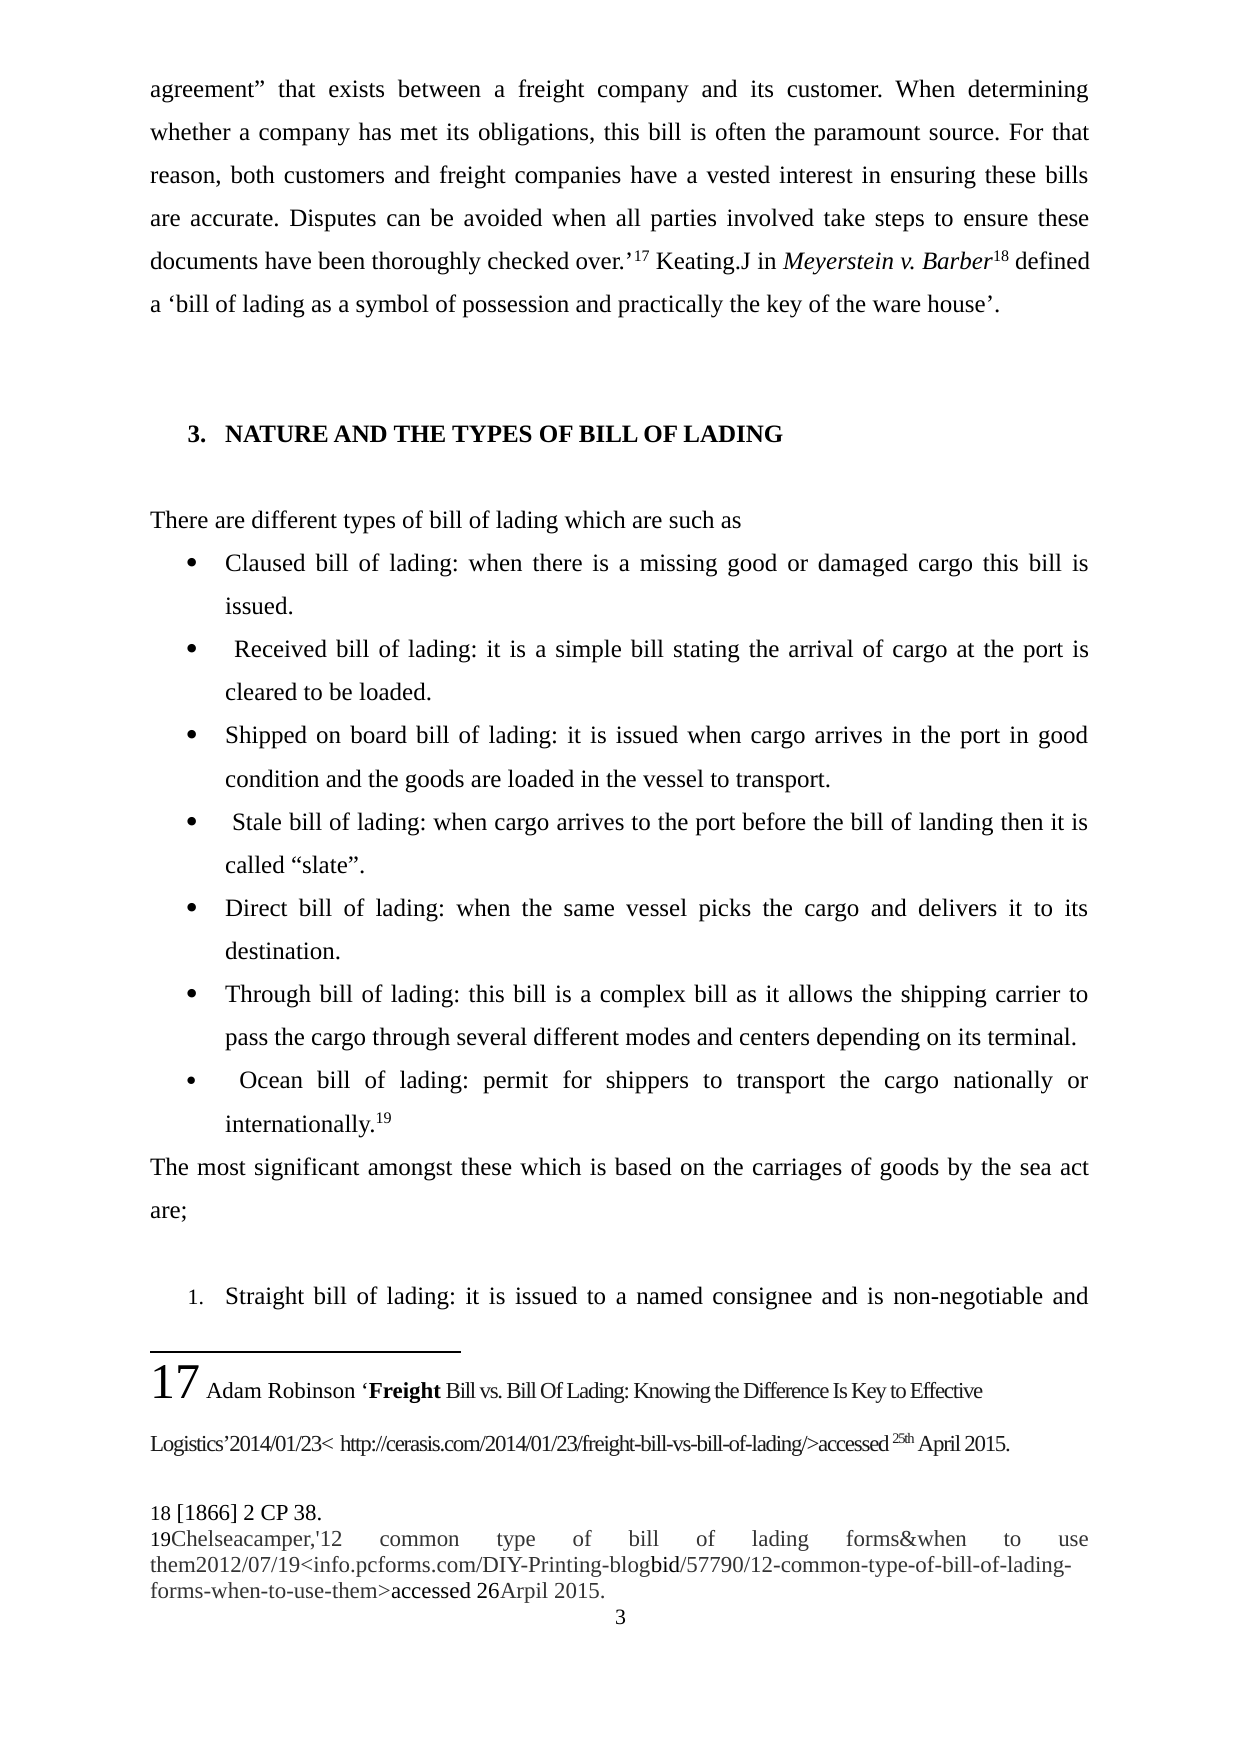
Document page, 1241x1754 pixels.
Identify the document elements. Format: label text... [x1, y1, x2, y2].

subtitle Adam Robinson ‘Freight Bill vs. Bill Of Lading: Knowing the Difference Is Key to Effective Logistics’2014/01/23< http://cerasis.com/2014/01/23/freight-bill-vs-bill-of-lading/>accessed 25th April 2015. [150, 1352, 1090, 1457]
list Straight bill of lading: it is issued to a named consignee and is non-negotiable and [187, 1281, 1090, 1310]
text [1866] 2 CP 38. [150, 1498, 1090, 1525]
list Stale bill of lading: when cargo arrives to the port before the bill of landing then it is called “slate”. [187, 807, 1090, 879]
list Chelseacamper,'12 common type of bill of lading forms&when to use them2012/07/19<info.pcforms.com/DIY-Printing-blogbid/57790/12-common-type-of-bill-of-lading-forms-when-to-use-them>accessed 26Arpil 2015. [150, 1525, 1090, 1604]
list Claused bill of lading: when there is a missing good or damaged cargo this bill is issued. [187, 548, 1090, 620]
text There are different types of bill of lading which are such as [150, 505, 1090, 534]
list Direct bill of lading: when the same vessel picks the cargo and delivers it to its destination. [187, 893, 1090, 965]
list Received bill of lading: it is a simple bill stating the arrival of cargo at the port is cleared to be loaded. [187, 634, 1090, 706]
text The most significant amongst these which is based on the carriages of goods by the sea act are; [150, 1152, 1090, 1224]
list Through bill of lading: this bill is a complex bill as it allows the shipping carrier to pass the cargo through several different modes and centers depending on its terminal. [187, 979, 1090, 1051]
list Shipped on board bill of lading: it is issued when cargo arrives in the port in good condition and the goods are loaded in the vessel to transport. [187, 721, 1090, 792]
list Ocean bill of lading: permit for shippers to transport the cargo nationally or internationally. [187, 1066, 1090, 1137]
list NATURE AND THE TYPES OF BILL OF LADING [187, 419, 1090, 447]
text agreement” that exists between a freight company and its customer. When determining whether a company has met its obligations, this bill is often the paramount source. For that reason, both customers and freight companies have a vested interest in ensuring these bills are accurate. Disputes can be avoided when all parties involved take steps to ensure these documents have been thoroughly checked over.’ Keating.J in Meyerstein v. Barber defined a ‘bill of lading as a symbol of possession and practically the key of the ware house’. [150, 74, 1090, 318]
